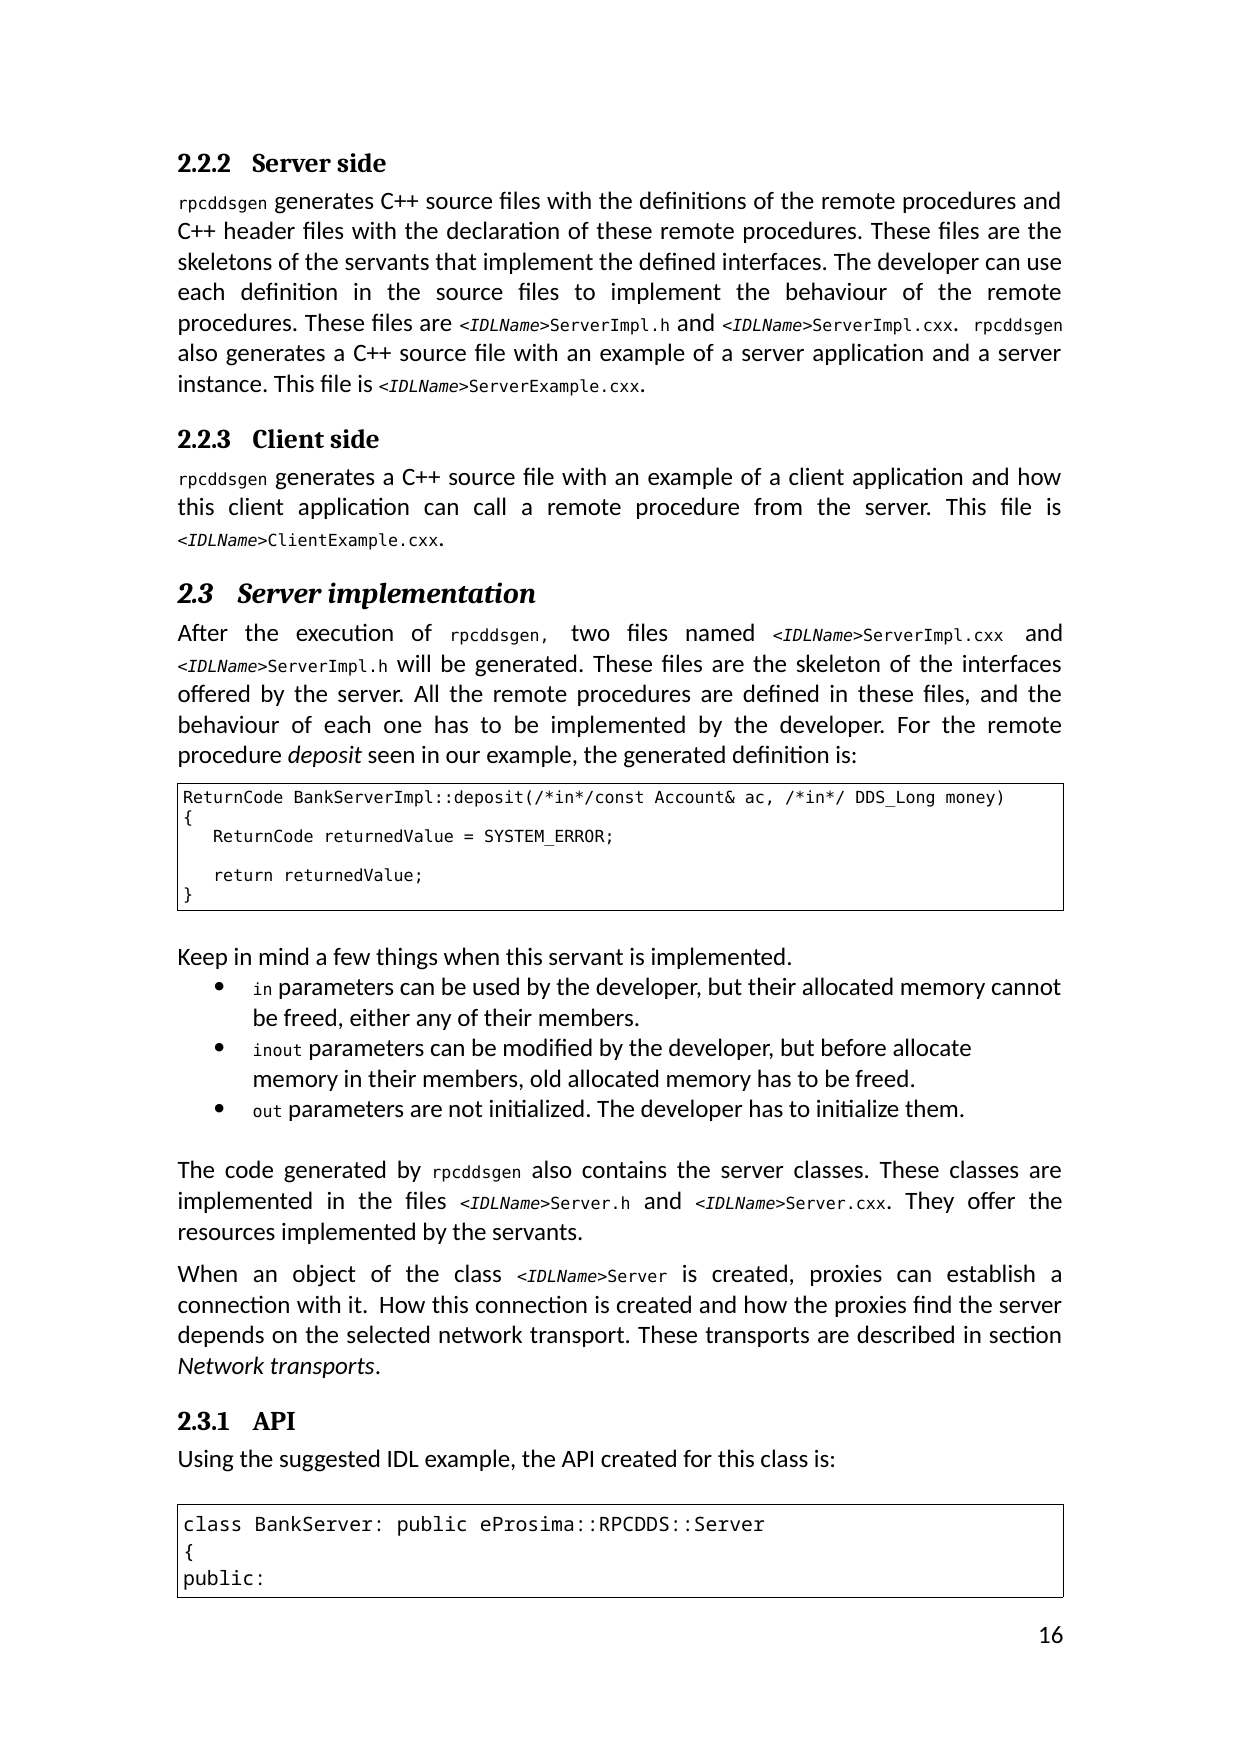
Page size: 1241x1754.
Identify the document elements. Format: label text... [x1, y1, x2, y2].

subtitle Server side [177, 148, 1063, 179]
text When an object of the class <IDLName>Server is created, proxies can establish a connection with it. How this connection is created and how the proxies find the server depends on the selected network transport. These transports are described in section Network transports. [177, 1259, 1063, 1381]
text rpcddsgen generates a C++ source file with an example of a client application and how this client application can call a remote procedure from the server. This file is <IDLName>ClientExample.cxx. [177, 461, 1063, 553]
table_header class BankServer: public eProsima::RPCDDS::Server { public: [178, 1505, 1063, 1597]
list out parameters are not initialized. The developer has to initialize them. [215, 1093, 1063, 1124]
text After the execution of rpcddsgen, two files named <IDLName>ServerImpl.cxx and <IDLName>ServerImpl.h will be generated. These files are the skeleton of the interfaces offered by the server. All the remote procedures are defined in these files, and the behaviour of each one has to be implemented by the developer. For the remote procedure deposit seen in our example, the generated definition is: [177, 617, 1063, 770]
list in parameters can be used by the developer, but their allocated memory cannot be freed, either any of their members. [215, 971, 1063, 1032]
list inout parameters can be modified by the developer, but before allocate memory in their members, old allocated memory has to be freed. [215, 1032, 1063, 1093]
text Keep in mind a few things when this servant is implemented. [177, 941, 1063, 971]
text rpcddsgen generates C++ source files with the definitions of the remote procedures and C++ header files with the declaration of these remote procedures. These files are the skeletons of the servants that implement the defined interfaces. The developer can use each definition in the source files to implement the behaviour of the remote procedures. These files are <IDLName>ServerImpl.h and <IDLName>ServerImpl.cxx. rpcddsgen also generates a C++ source file with an example of a server application and a server instance. This file is <IDLName>ServerExample.cxx. [177, 185, 1063, 399]
text Using the suggested IDL example, the API created for this class is: [177, 1443, 1063, 1474]
subtitle Client side [177, 424, 1063, 455]
text The code generated by rpcddsgen also contains the server classes. These classes are implemented in the files <IDLName>Server.h and <IDLName>Server.cxx. They offer the resources implemented by the servants. [177, 1154, 1063, 1246]
subtitle Server implementation [177, 578, 1063, 611]
subtitle API [177, 1406, 1063, 1437]
table_header ReturnCode BankServerImpl::deposit(/*in*/const Account& ac, /*in*/ DDS_Long money) { ReturnCode returnedValue = SYSTEM_ERROR; return returnedValue; } [178, 784, 1063, 910]
